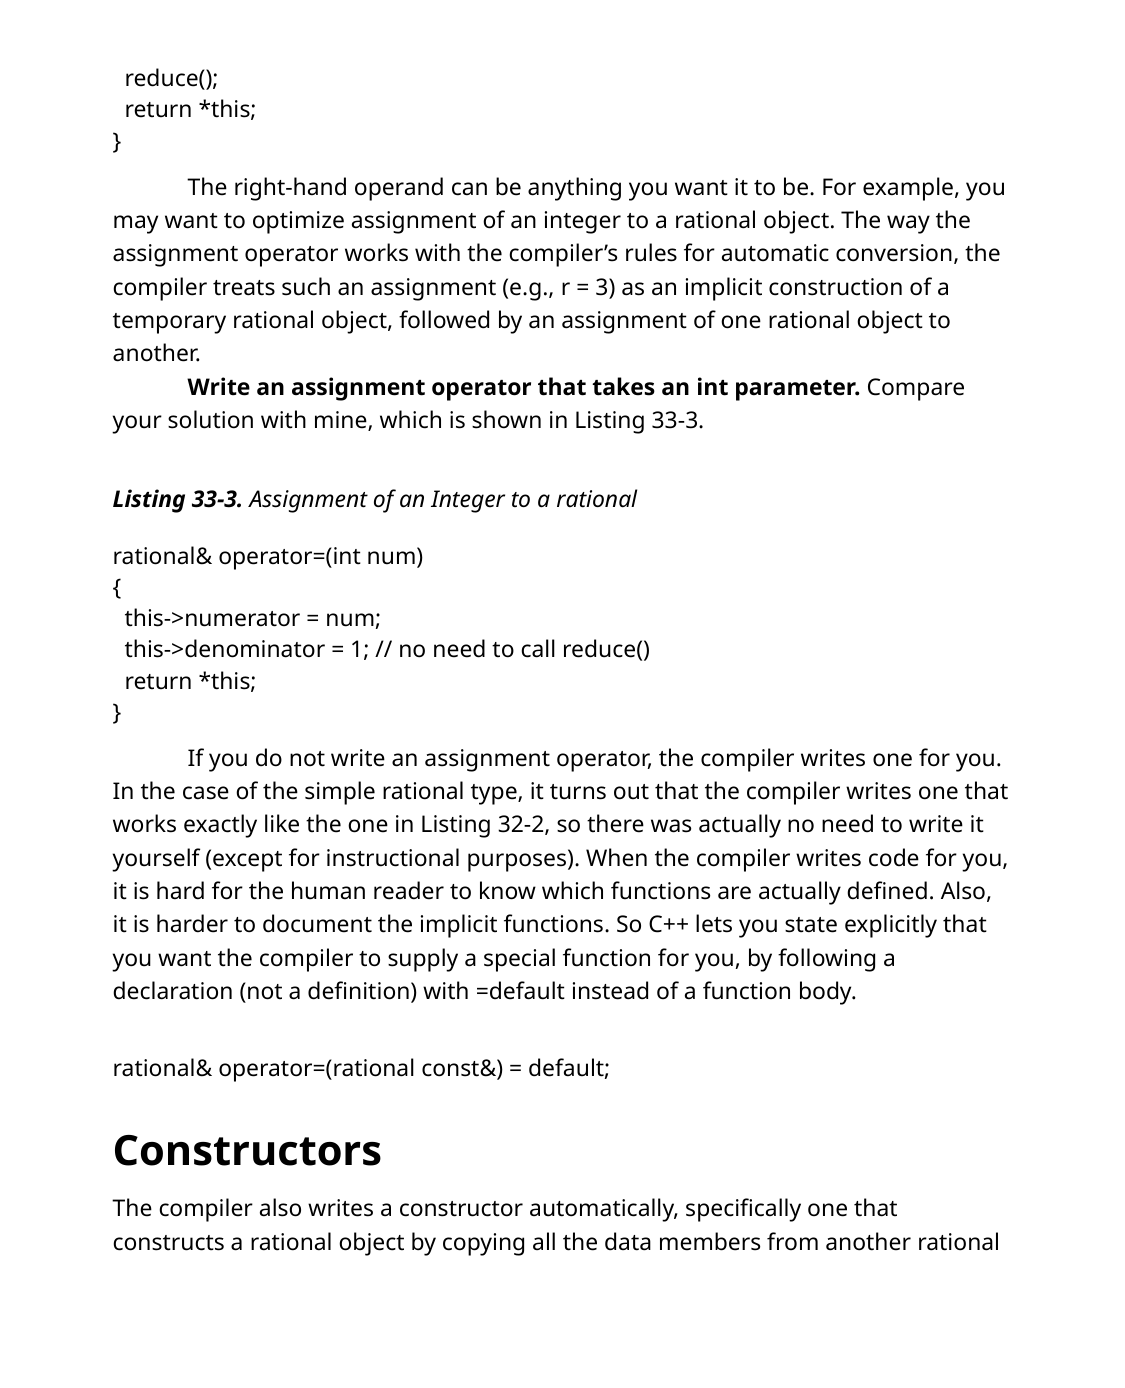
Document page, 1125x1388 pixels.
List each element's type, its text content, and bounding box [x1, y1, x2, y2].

text } [112, 696, 1012, 727]
text return *this; [112, 93, 1012, 124]
text return *this; [112, 665, 1012, 696]
text The compiler also writes a constructor automatically, specifically one that constructs a rational object by copying all the data members from another rational [112, 1190, 1012, 1257]
text reduce(); [112, 62, 1012, 93]
text Write an assignment operator that takes an int parameter. Compare your solution with mine, which is shown in Listing 33-3. [112, 368, 1012, 435]
text The right-hand operand can be anything you want it to be. For example, you may want to optimize assignment of an integer to a rational object. The way the assignment operator works with the compiler’s rules for automatic conversion, the compiler treats such an assignment (e.g., r = 3) as an implicit construction of a temporary rational object, followed by an assignment of one rational object to another. [112, 168, 1012, 368]
text } [112, 124, 1012, 156]
text { [112, 571, 1012, 602]
text rational& operator=(int num) [112, 540, 1012, 571]
text this->denominator = 1; // no need to call reduce() [112, 633, 1012, 665]
subtitle Constructors [112, 1121, 1012, 1178]
text Listing 33-3. Assignment of an Integer to a rational [112, 483, 1012, 514]
text If you do not write an assignment operator, the compiler writes one for you. In the case of the simple rational type, it turns out that the compiler writes one that works exactly like the one in Listing 32-2, so there was actually no need to write it yourself (except for instructional purposes). When the compiler writes code for you, it is hard for the human reader to know which functions are actually defined. Also, it is harder to document the implicit functions. So C++ lets you state explicitly that you want the compiler to supply a special function for you, by following a declaration (not a definition) with =default instead of a function body. [112, 740, 1012, 1006]
text rational& operator=(rational const&) = default; [112, 1052, 1012, 1083]
text this->numerator = num; [112, 602, 1012, 633]
